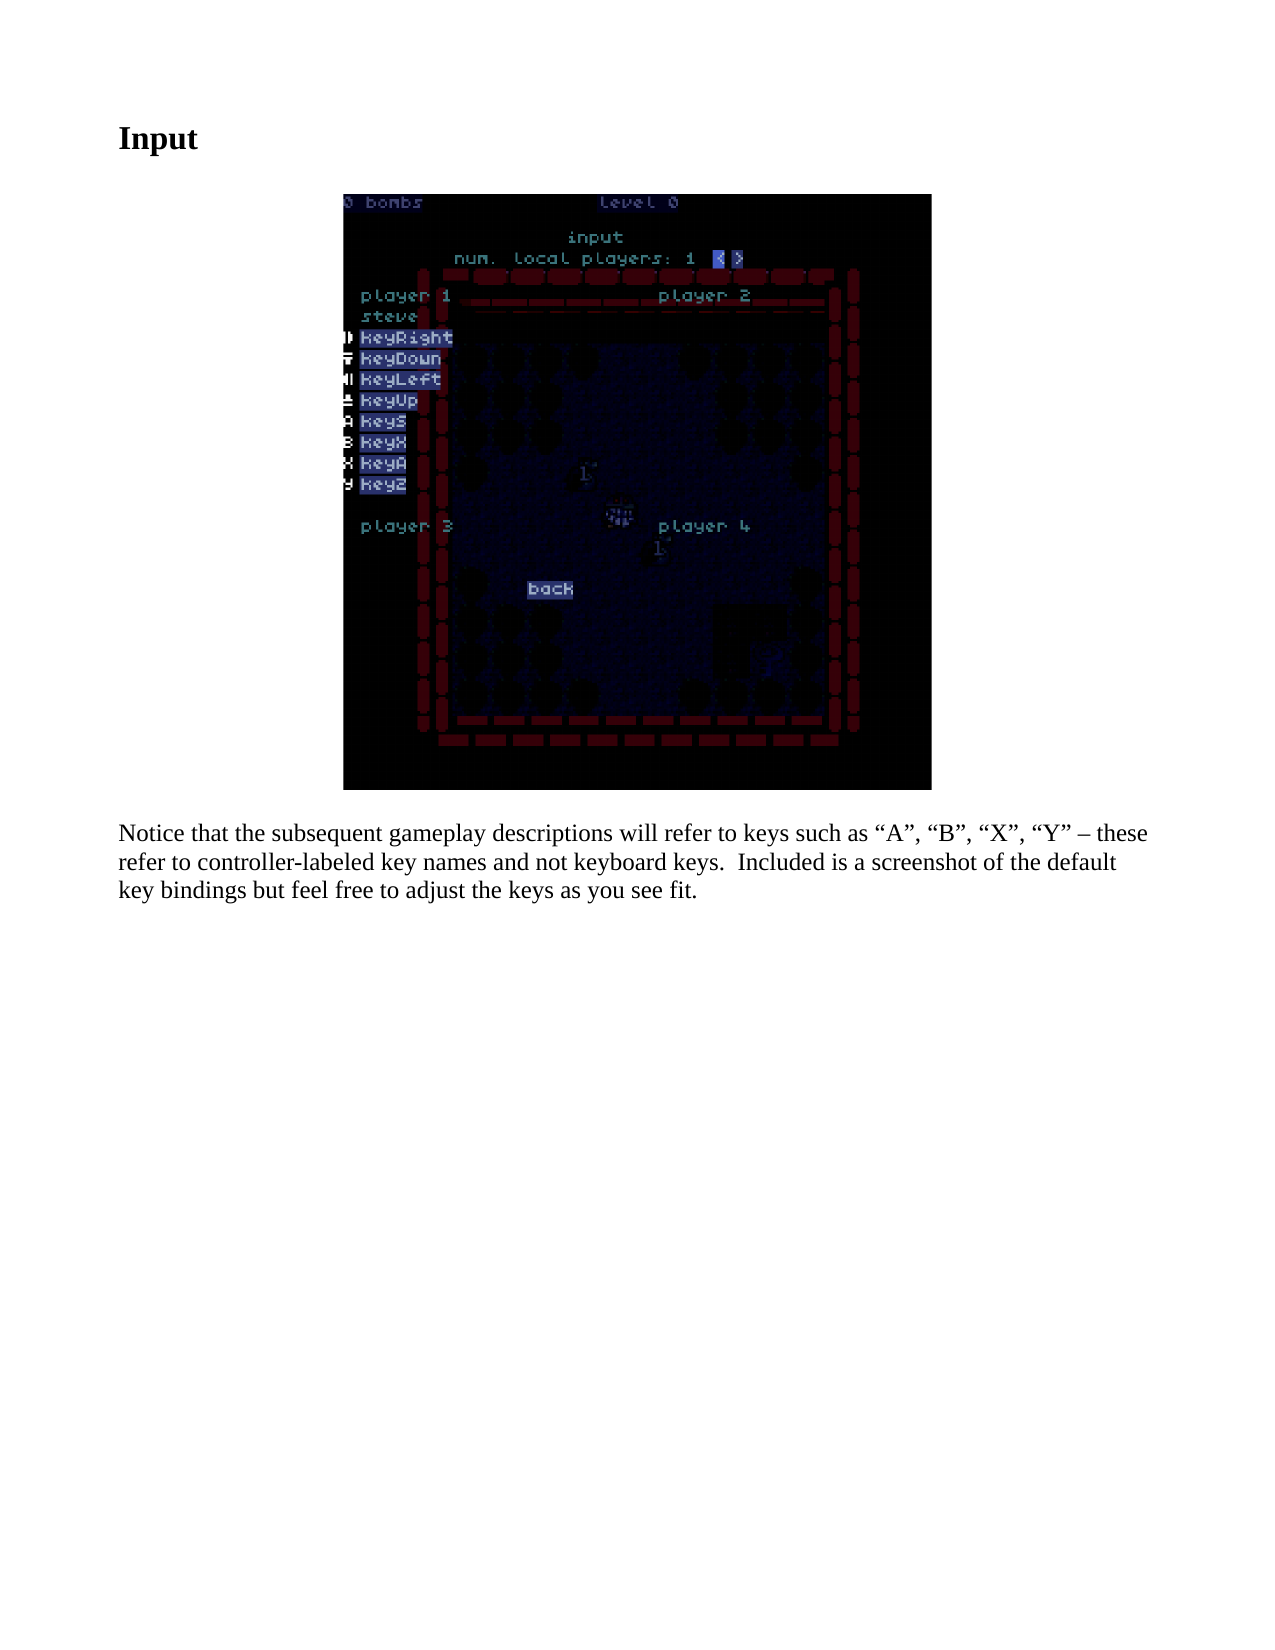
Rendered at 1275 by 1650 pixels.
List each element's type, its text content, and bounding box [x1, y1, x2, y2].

picture [343, 194, 932, 790]
text Input [118, 118, 1157, 156]
text Notice that the subsequent gameplay descriptions will refer to keys such as “A”, “B”, “X”, “Y” – these refer to controller-labeled key names and not keyboard keys. Included is a screenshot of the default key bindings but feel free to adjust the keys as you see fit. [118, 818, 1157, 904]
